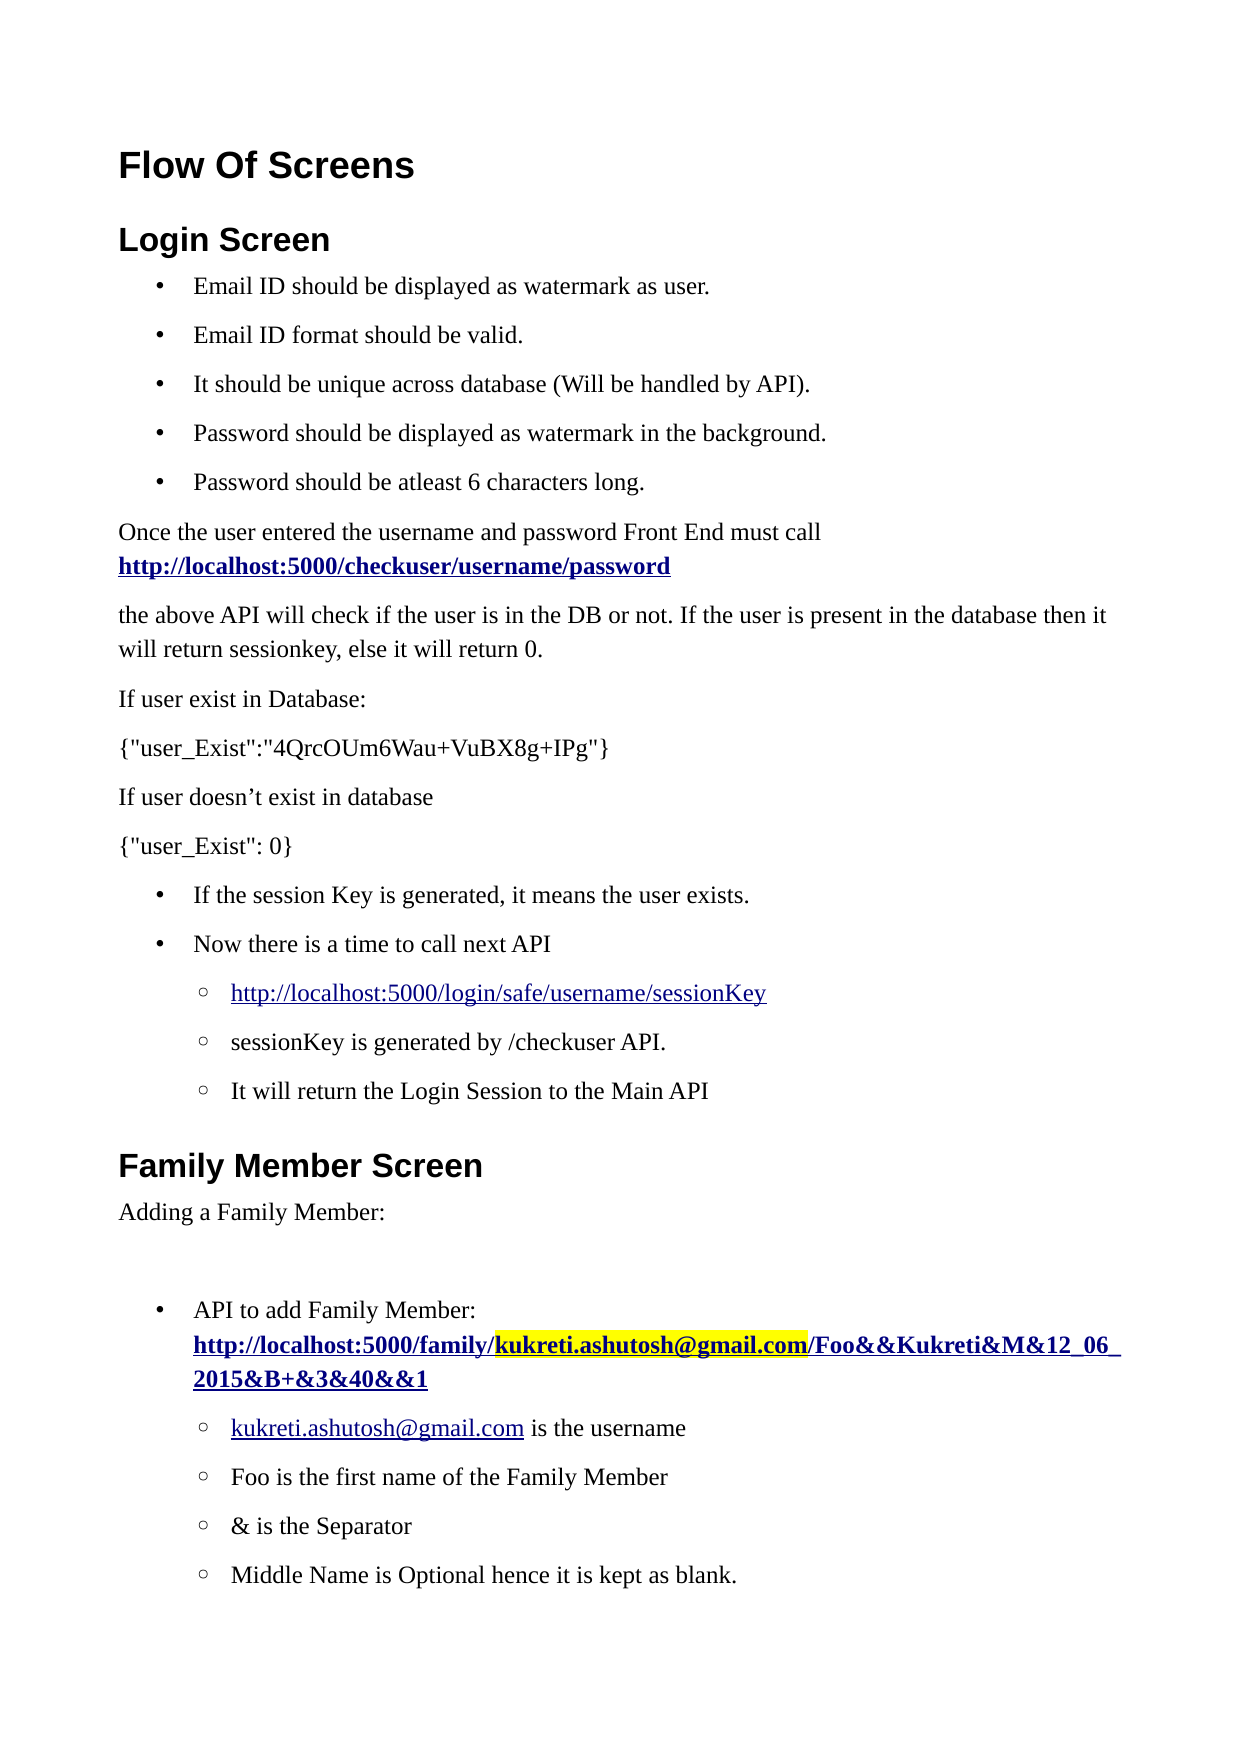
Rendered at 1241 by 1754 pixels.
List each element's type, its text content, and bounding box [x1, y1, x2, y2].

list & is the Separator [193, 1511, 1122, 1540]
subtitle Family Member Screen [118, 1146, 1122, 1185]
list It will return the Login Session to the Main API [193, 1076, 1122, 1105]
list Email ID should be displayed as watermark as user. [156, 271, 1122, 300]
subtitle Login Screen [118, 220, 1122, 259]
list Email ID format should be valid. [156, 320, 1122, 349]
list kukreti.ashutosh@gmail.com is the username [193, 1413, 1122, 1442]
list http://localhost:5000/login/safe/username/sessionKey [193, 978, 1122, 1007]
text {"user_Exist":"4QrcOUm6Wau+VuBX8g+IPg"} [118, 733, 1122, 761]
text Adding a Family Member: [118, 1197, 1122, 1226]
list If the session Key is generated, it means the user exists. [156, 880, 1122, 909]
text If user exist in Database: [118, 684, 1122, 712]
list API to add Family Member: http://localhost:5000/family/kukreti.ashutosh@gmail.com/Foo&&Kukreti&M&12_06_2015&B+&3&40&&1 [156, 1295, 1122, 1393]
list Password should be displayed as watermark in the background. [156, 418, 1122, 447]
text Once the user entered the username and password Front End must call http://localhost:5000/checkuser/username/password [118, 517, 1122, 580]
list Password should be atleast 6 characters long. [156, 467, 1122, 496]
list sessionKey is generated by /checkuser API. [193, 1027, 1122, 1056]
list Now there is a time to call next API [156, 929, 1122, 958]
text If user doesn’t exist in database [118, 782, 1122, 811]
list Middle Name is Optional hence it is kept as blank. [193, 1561, 1122, 1589]
list Foo is the first name of the Family Member [193, 1462, 1122, 1491]
text {"user_Exist": 0} [118, 831, 1122, 859]
text the above API will check if the user is in the DB or not. If the user is present in the database then it will return sessionkey, else it will return 0. [118, 600, 1122, 663]
subtitle Flow Of Screens [118, 143, 1122, 187]
list It should be unique across database (Will be handled by API). [156, 369, 1122, 398]
